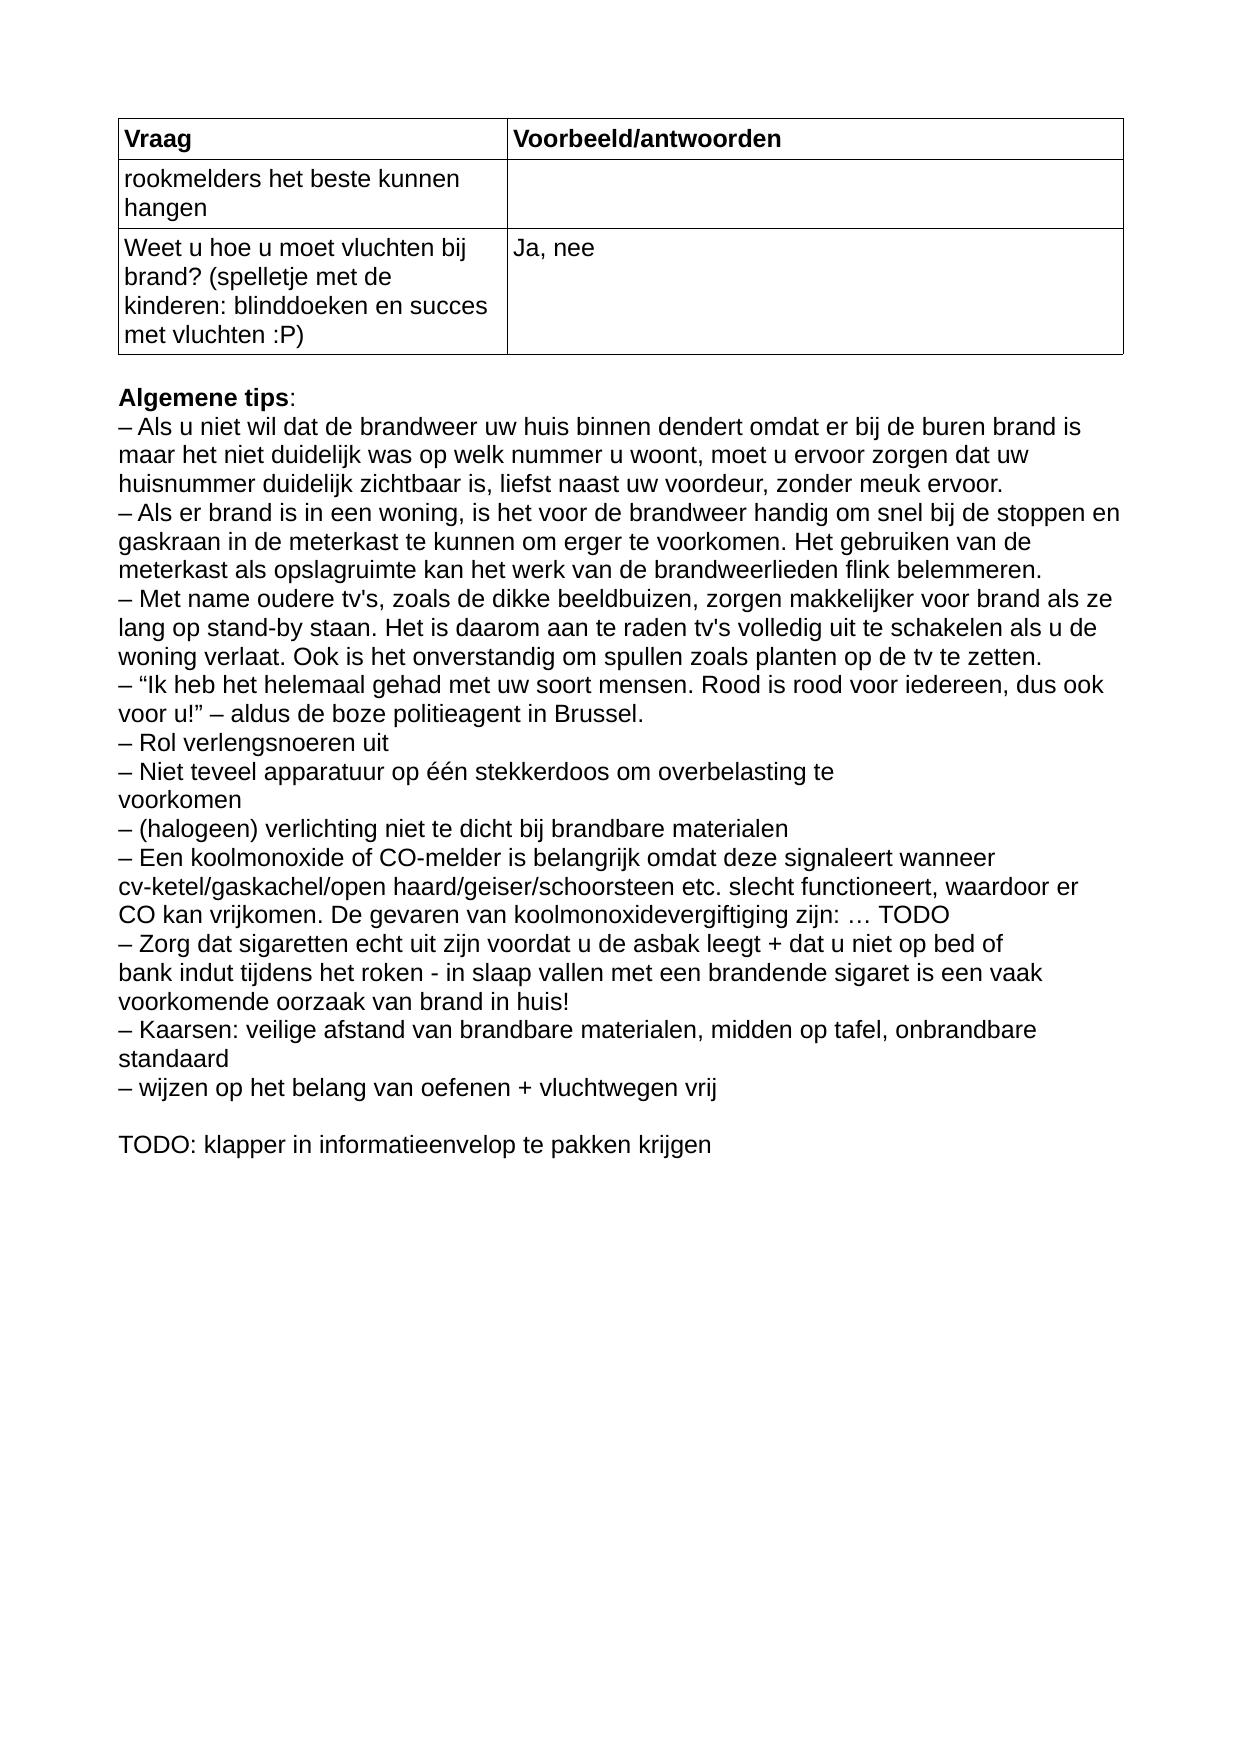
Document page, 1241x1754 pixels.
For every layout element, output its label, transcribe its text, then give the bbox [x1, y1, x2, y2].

text – Een koolmonoxide of CO-melder is belangrijk omdat deze signaleert wanneer [118, 843, 1122, 872]
text bank indut tijdens het roken - in slaap vallen met een brandende sigaret is een vaak [118, 958, 1122, 987]
text – Rol verlengsnoeren uit [118, 728, 1122, 757]
text TODO: klapper in informatieenvelop te pakken krijgen [118, 1130, 1122, 1159]
table_cell rookmelders het beste kunnen hangen [119, 160, 507, 227]
text – Niet teveel apparatuur op één stekkerdoos om overbelasting te [118, 757, 1122, 785]
text – “Ik heb het helemaal gehad met uw soort mensen. Rood is rood voor iedereen, dus ook voor u!” – aldus de boze politieagent in Brussel. [118, 670, 1122, 728]
text Algemene tips: [118, 383, 1122, 412]
table_header Vraag [119, 119, 507, 158]
text – Zorg dat sigaretten echt uit zijn voordat u de asbak leegt + dat u niet op bed of [118, 929, 1122, 958]
text – Kaarsen: veilige afstand van brandbare materialen, midden op tafel, onbrandbare standaard [118, 1015, 1122, 1073]
table_cell [508, 160, 1123, 227]
text CO kan vrijkomen. De gevaren van koolmonoxidevergiftiging zijn: … TODO [118, 900, 1122, 929]
table_cell Ja, nee [508, 229, 1123, 354]
text cv-ketel/gaskachel/open haard/geiser/schoorsteen etc. slecht functioneert, waardoor er [118, 872, 1122, 900]
text – (halogeen) verlichting niet te dicht bij brandbare materialen [118, 814, 1122, 843]
text – Met name oudere tv's, zoals de dikke beeldbuizen, zorgen makkelijker voor brand als ze lang op stand-by staan. Het is daarom aan te raden tv's volledig uit te schakelen als u de woning verlaat. Ook is het onverstandig om spullen zoals planten op de tv te zetten. [118, 584, 1122, 670]
text – wijzen op het belang van oefenen + vluchtwegen vrij [118, 1073, 1122, 1102]
text voorkomende oorzaak van brand in huis! [118, 987, 1122, 1015]
text voorkomen [118, 785, 1122, 814]
text – Als er brand is in een woning, is het voor de brandweer handig om snel bij de stoppen en gaskraan in de meterkast te kunnen om erger te voorkomen. Het gebruiken van de meterkast als opslagruimte kan het werk van de brandweerlieden flink belemmeren. [118, 498, 1122, 584]
table_cell Weet u hoe u moet vluchten bij brand? (spelletje met de kinderen: blinddoeken en succes met vluchten :P) [119, 229, 507, 354]
table_header Voorbeeld/antwoorden [508, 119, 1123, 158]
text – Als u niet wil dat de brandweer uw huis binnen dendert omdat er bij de buren brand is maar het niet duidelijk was op welk nummer u woont, moet u ervoor zorgen dat uw huisnummer duidelijk zichtbaar is, liefst naast uw voordeur, zonder meuk ervoor. [118, 412, 1122, 498]
